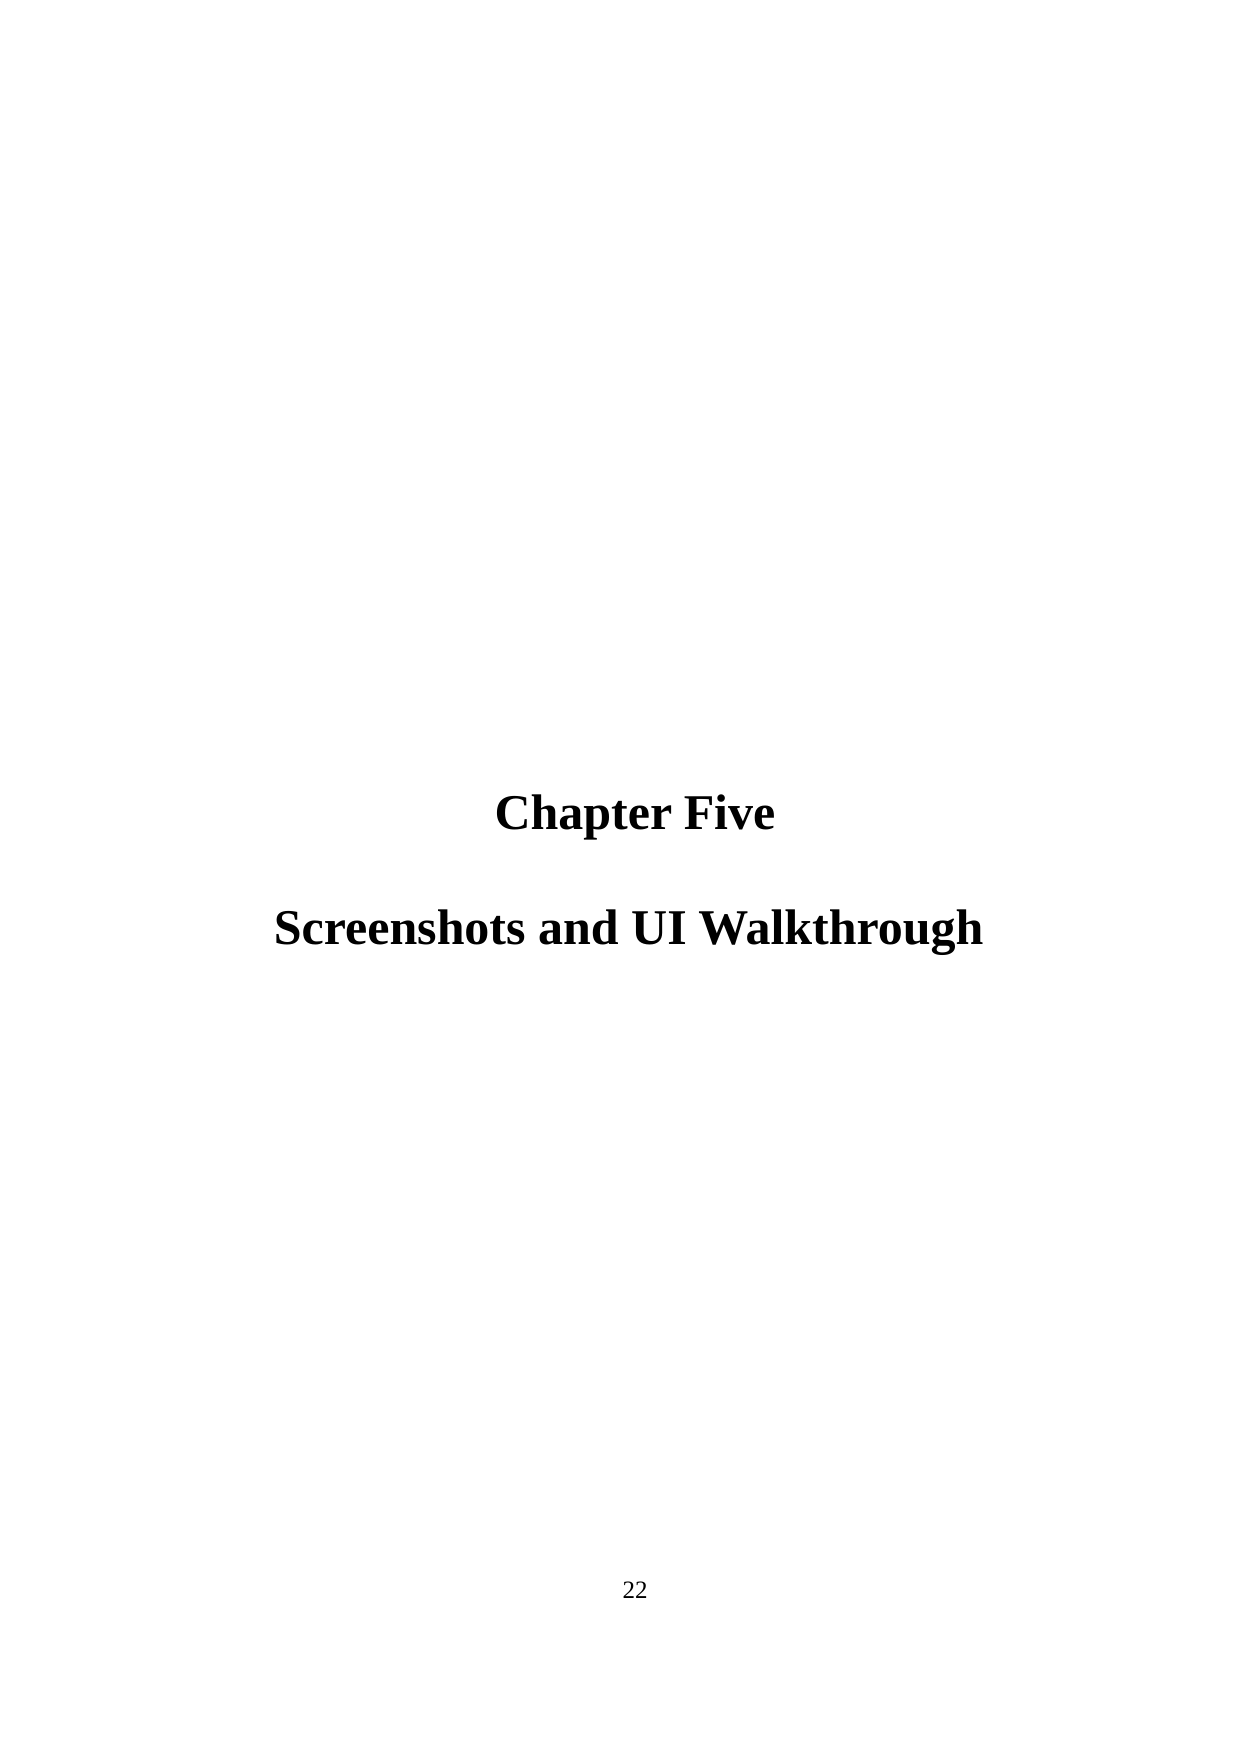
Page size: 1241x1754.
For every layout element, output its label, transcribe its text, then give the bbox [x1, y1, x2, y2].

text Screenshots and UI Walkthrough [207, 897, 1063, 955]
text Chapter Five [207, 782, 1063, 840]
